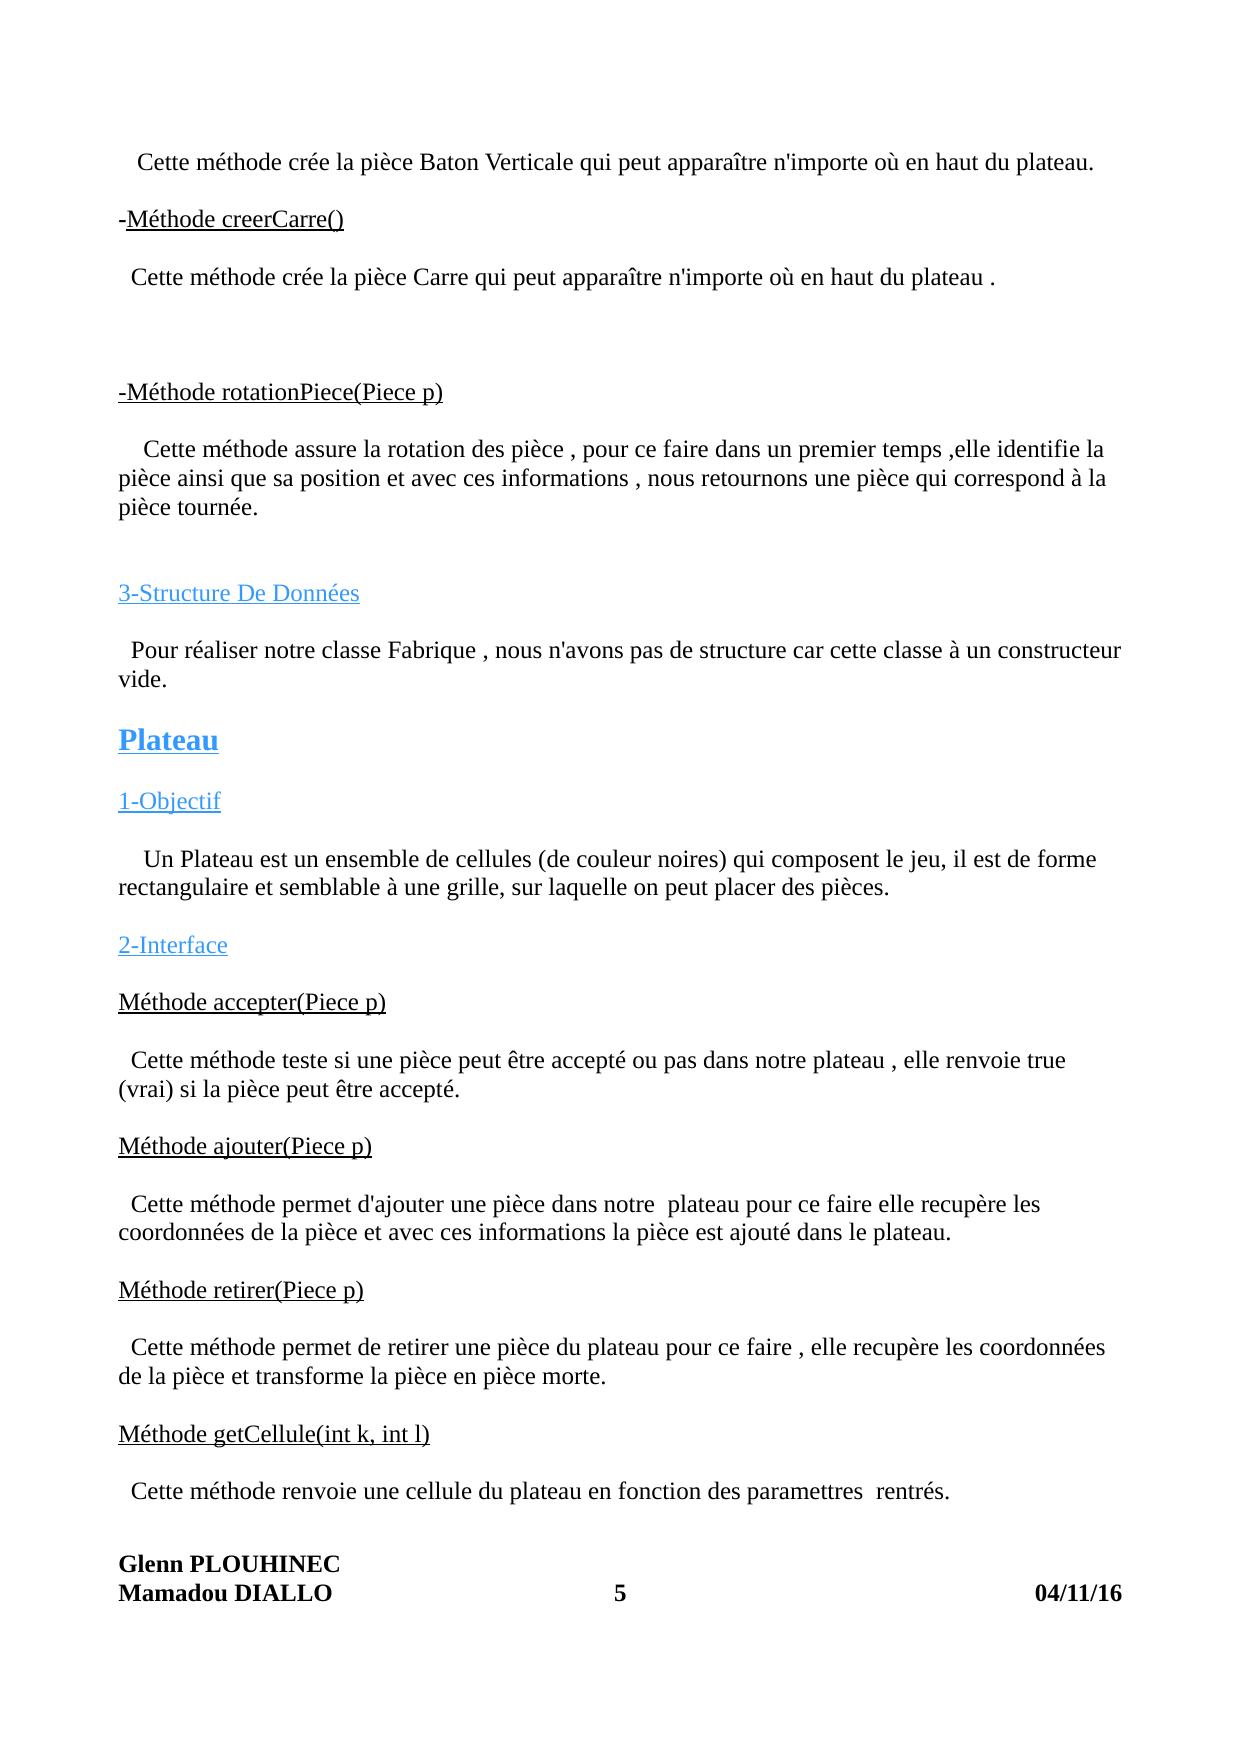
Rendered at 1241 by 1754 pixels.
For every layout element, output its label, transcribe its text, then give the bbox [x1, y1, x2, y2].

text Plateau [118, 722, 1122, 757]
text Cette méthode teste si une pièce peut être accepté ou pas dans notre plateau , elle renvoie true (vrai) si la pièce peut être accepté. [118, 1045, 1122, 1102]
text -Méthode rotationPiece(Piece p) [118, 377, 1122, 406]
text Cette méthode permet d'ajouter une pièce dans notre plateau pour ce faire elle recupère les coordonnées de la pièce et avec ces informations la pièce est ajouté dans le plateau. [118, 1189, 1122, 1246]
text Méthode ajouter(Piece p) [118, 1131, 1122, 1160]
text Méthode getCellule(int k, int l) [118, 1419, 1122, 1447]
text 1-Objectif [118, 786, 1122, 815]
text -Méthode creerCarre() [118, 204, 1122, 233]
text 3-Structure De Données [118, 578, 1122, 607]
text 2-Interface [118, 930, 1122, 959]
text Cette méthode assure la rotation des pièce , pour ce faire dans un premier temps ,elle identifie la pièce ainsi que sa position et avec ces informations , nous retournons une pièce qui correspond à la pièce tournée. [118, 434, 1122, 521]
text Un Plateau est un ensemble de cellules (de couleur noires) qui composent le jeu, il est de forme rectangulaire et semblable à une grille, sur laquelle on peut placer des pièces. [118, 844, 1122, 901]
text Méthode accepter(Piece p) [118, 987, 1122, 1016]
text Cette méthode renvoie une cellule du plateau en fonction des paramettres rentrés. [118, 1476, 1122, 1505]
text Méthode retirer(Piece p) [118, 1275, 1122, 1304]
text Pour réaliser notre classe Fabrique , nous n'avons pas de structure car cette classe à un constructeur vide. [118, 635, 1122, 693]
text Cette méthode crée la pièce Baton Verticale qui peut apparaître n'importe où en haut du plateau. [118, 147, 1122, 176]
text Cette méthode crée la pièce Carre qui peut apparaître n'importe où en haut du plateau . [118, 262, 1122, 291]
text Cette méthode permet de retirer une pièce du plateau pour ce faire , elle recupère les coordonnées de la pièce et transforme la pièce en pièce morte. [118, 1332, 1122, 1390]
